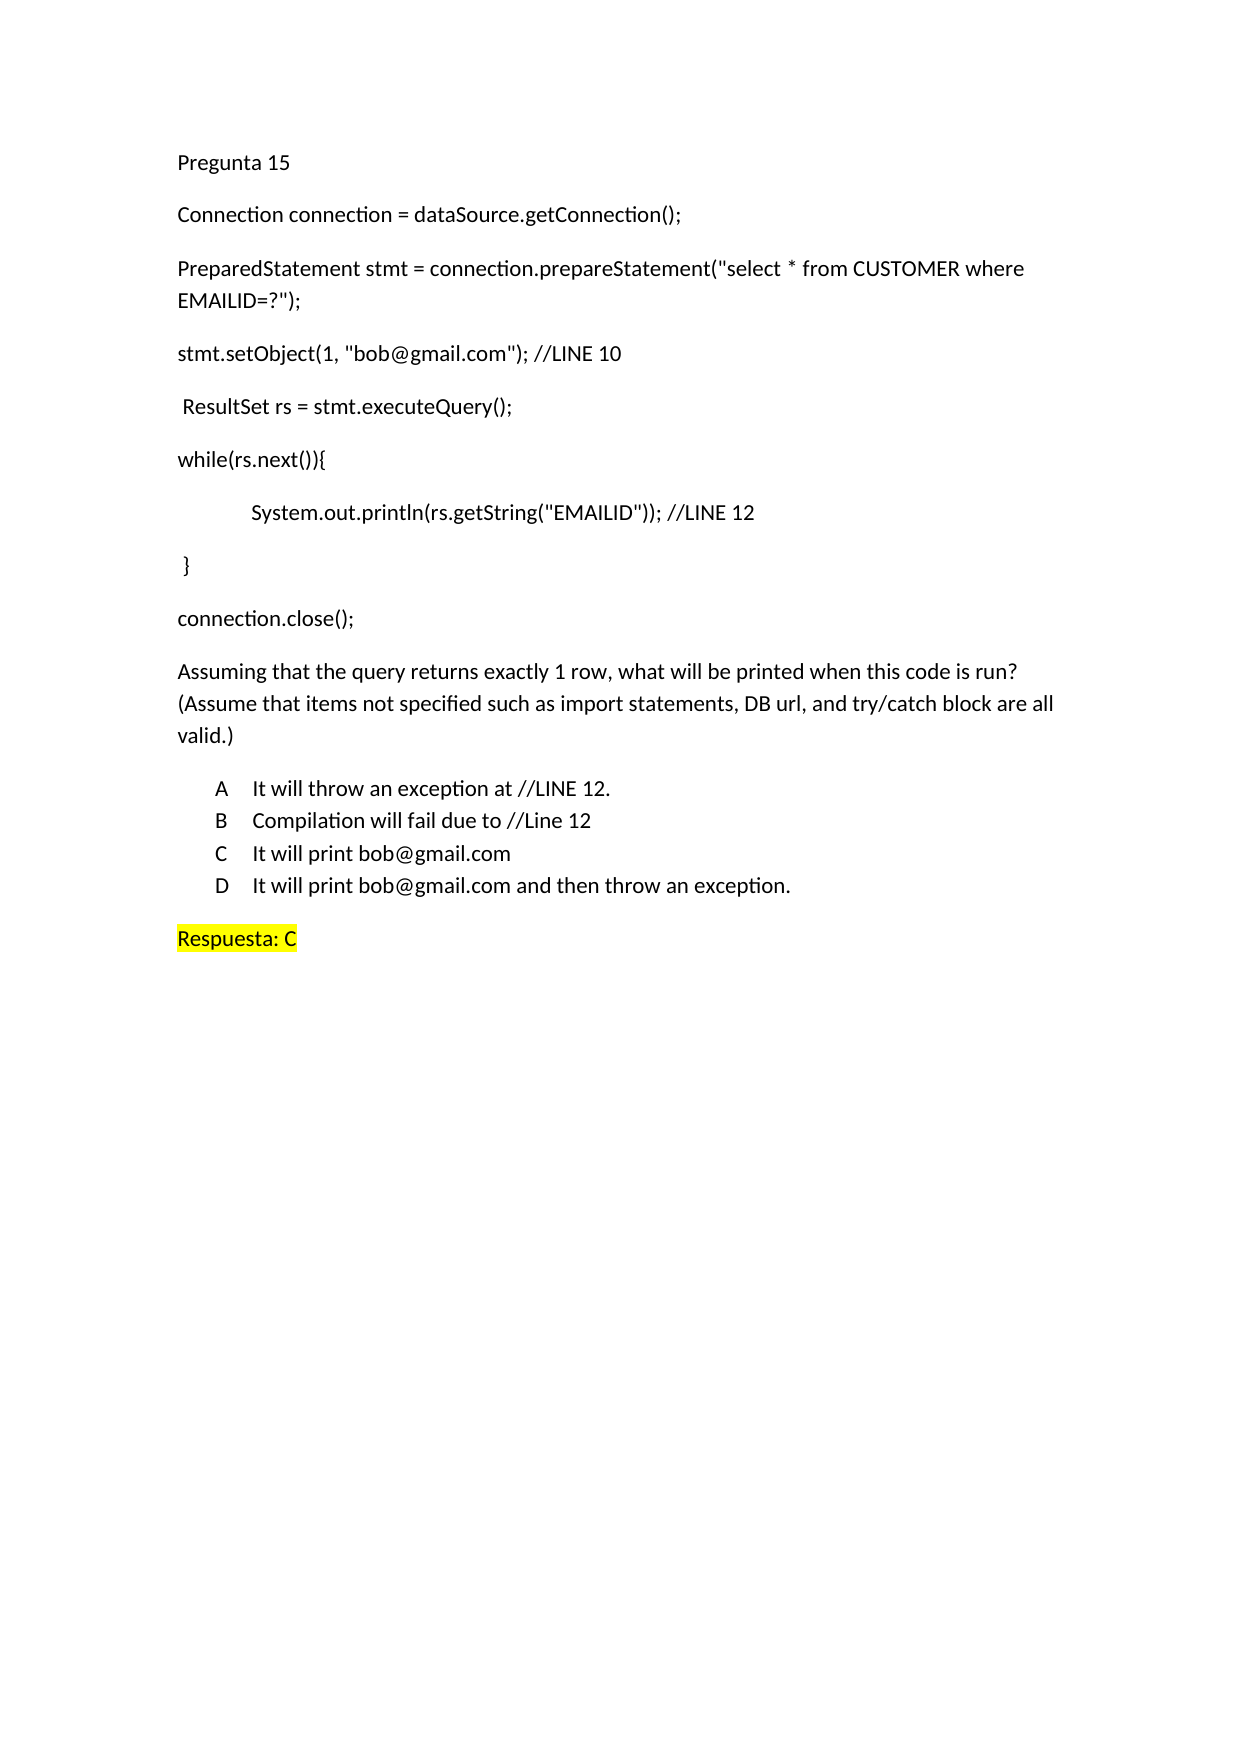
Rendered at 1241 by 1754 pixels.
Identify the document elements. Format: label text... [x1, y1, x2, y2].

text Connection connection = dataSource.getConnection(); [177, 201, 1063, 229]
text System.out.println(rs.getString("EMAILID")); //LINE 12 [177, 498, 1063, 526]
list It will print bob@gmail.com [215, 839, 1063, 867]
text Respuesta: C [177, 924, 1063, 952]
text while(rs.next()){ [177, 445, 1063, 473]
text PreparedStatement stmt = connection.prepareStatement("select * from CUSTOMER where EMAILID=?"); [177, 254, 1063, 314]
text ResultSet rs = stmt.executeQuery(); [177, 392, 1063, 420]
text stmt.setObject(1, "bob@gmail.com"); //LINE 10 [177, 339, 1063, 367]
list It will throw an exception at //LINE 12. [215, 774, 1063, 802]
text Assuming that the query returns exactly 1 row, what will be printed when this code is run? (Assume that items not specified such as import statements, DB url, and try/catch block are all valid.) [177, 657, 1063, 749]
list Compilation will fail due to //Line 12 [215, 807, 1063, 834]
text } [177, 551, 1063, 579]
text Pregunta 15 [177, 148, 1063, 176]
list It will print bob@gmail.com and then throw an exception. [215, 871, 1063, 899]
text connection.close(); [177, 604, 1063, 632]
